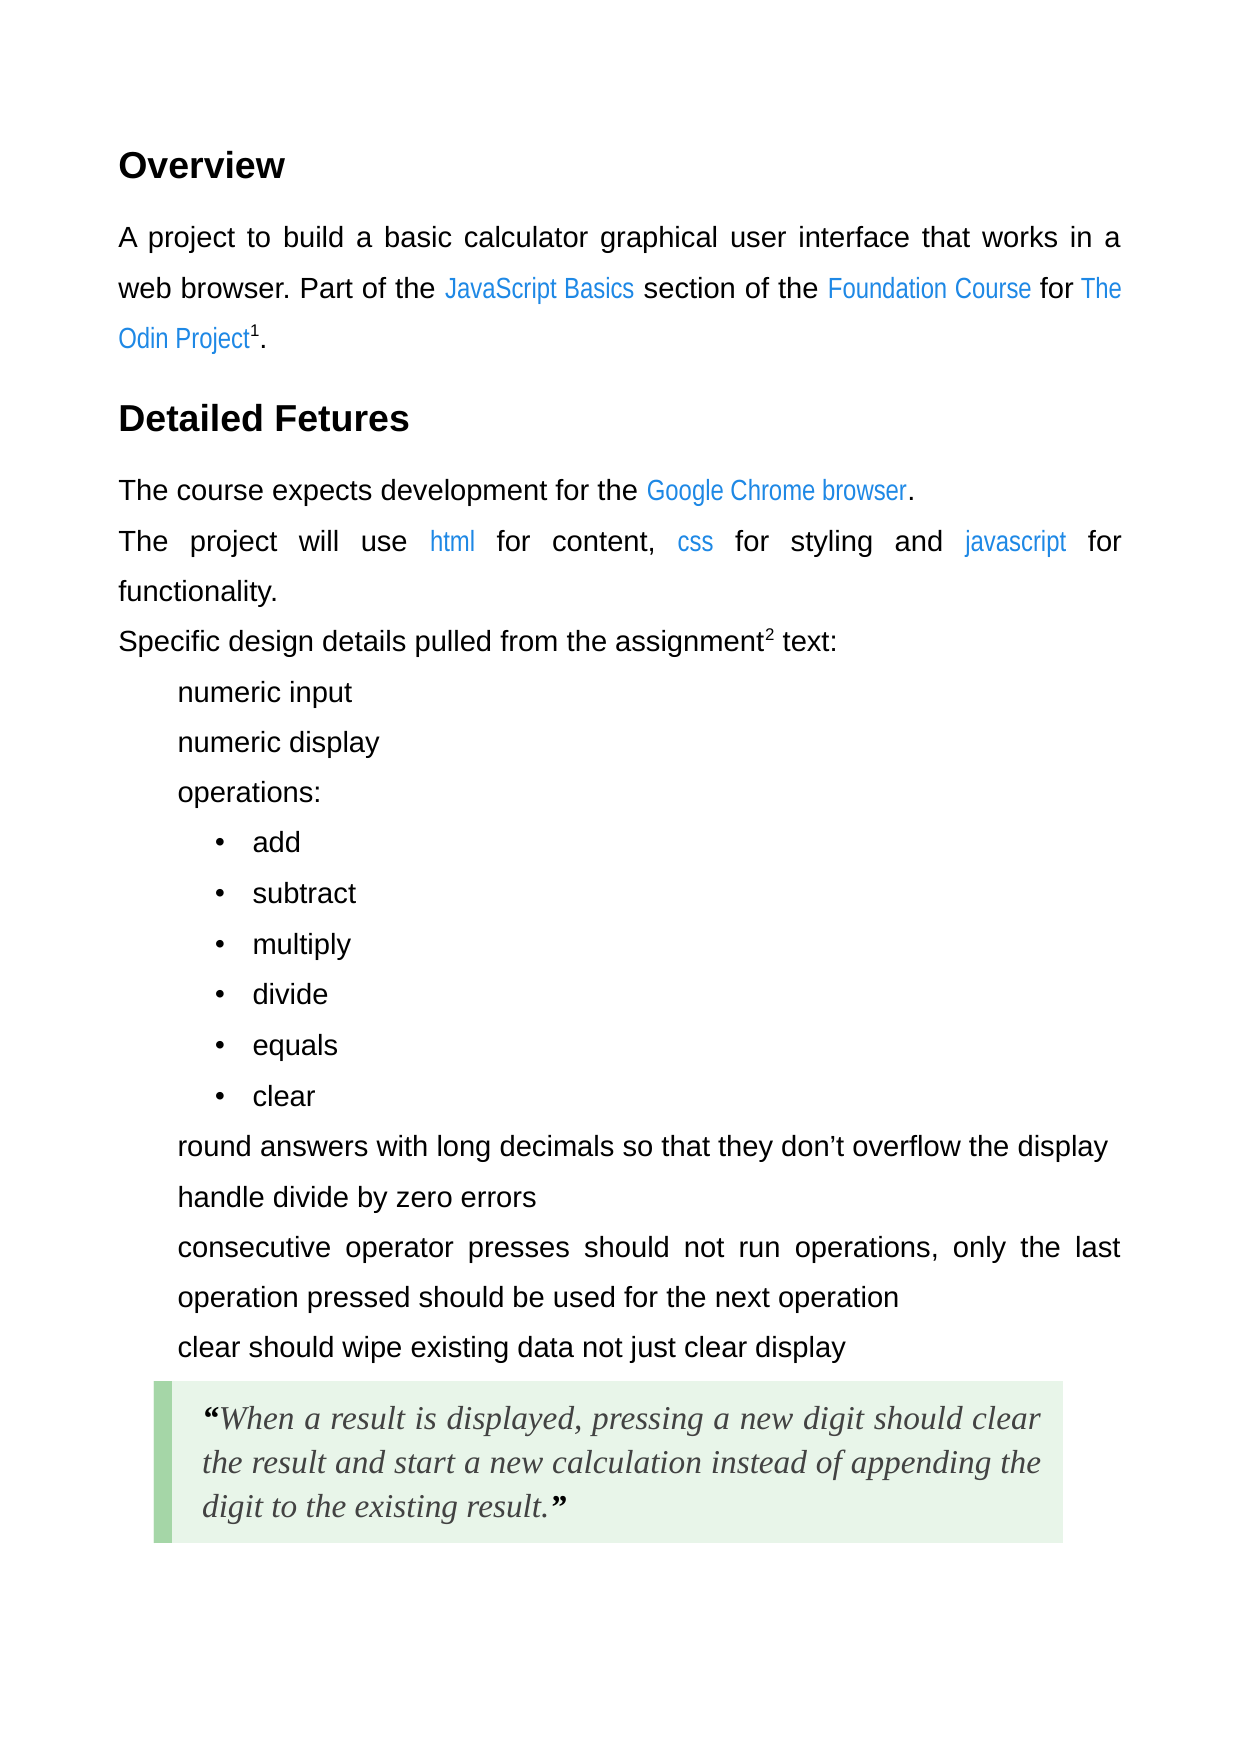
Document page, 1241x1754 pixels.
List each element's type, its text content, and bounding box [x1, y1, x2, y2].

text Specific design details pulled from the assignment text: [118, 624, 1122, 658]
text operations: [177, 775, 1122, 809]
list subtract [215, 876, 1122, 910]
list equals [215, 1028, 1122, 1062]
text numeric display [177, 725, 1122, 758]
text consecutive operator presses should not run operations, only the last operation pressed should be used for the next operation [177, 1230, 1122, 1314]
subtitle Overview [118, 143, 1122, 186]
list add [215, 826, 1122, 859]
text numeric input [177, 674, 1122, 708]
text The course expects development for the Google Chrome browser. [118, 473, 1122, 507]
text The project will use html for content, css for styling and javascript for functionality. [118, 524, 1122, 607]
list clear [215, 1079, 1122, 1112]
subtitle Detailed Fetures [118, 396, 1122, 439]
list divide [215, 977, 1122, 1011]
text A project to build a basic calculator graphical user interface that works in a web browser. Part of the JavaScript Basics section of the Foundation Course for The Odin Project. [118, 220, 1122, 354]
text handle divide by zero errors [177, 1179, 1122, 1213]
list multiply [215, 927, 1122, 961]
text round answers with long decimals so that they don’t overflow the display [177, 1129, 1122, 1163]
text clear should wipe existing data not just clear display [177, 1331, 1122, 1364]
text “When a result is displayed, pressing a new digit should clear the result and start a new calculation instead of appending the digit to the existing result.” [172, 1381, 1063, 1543]
